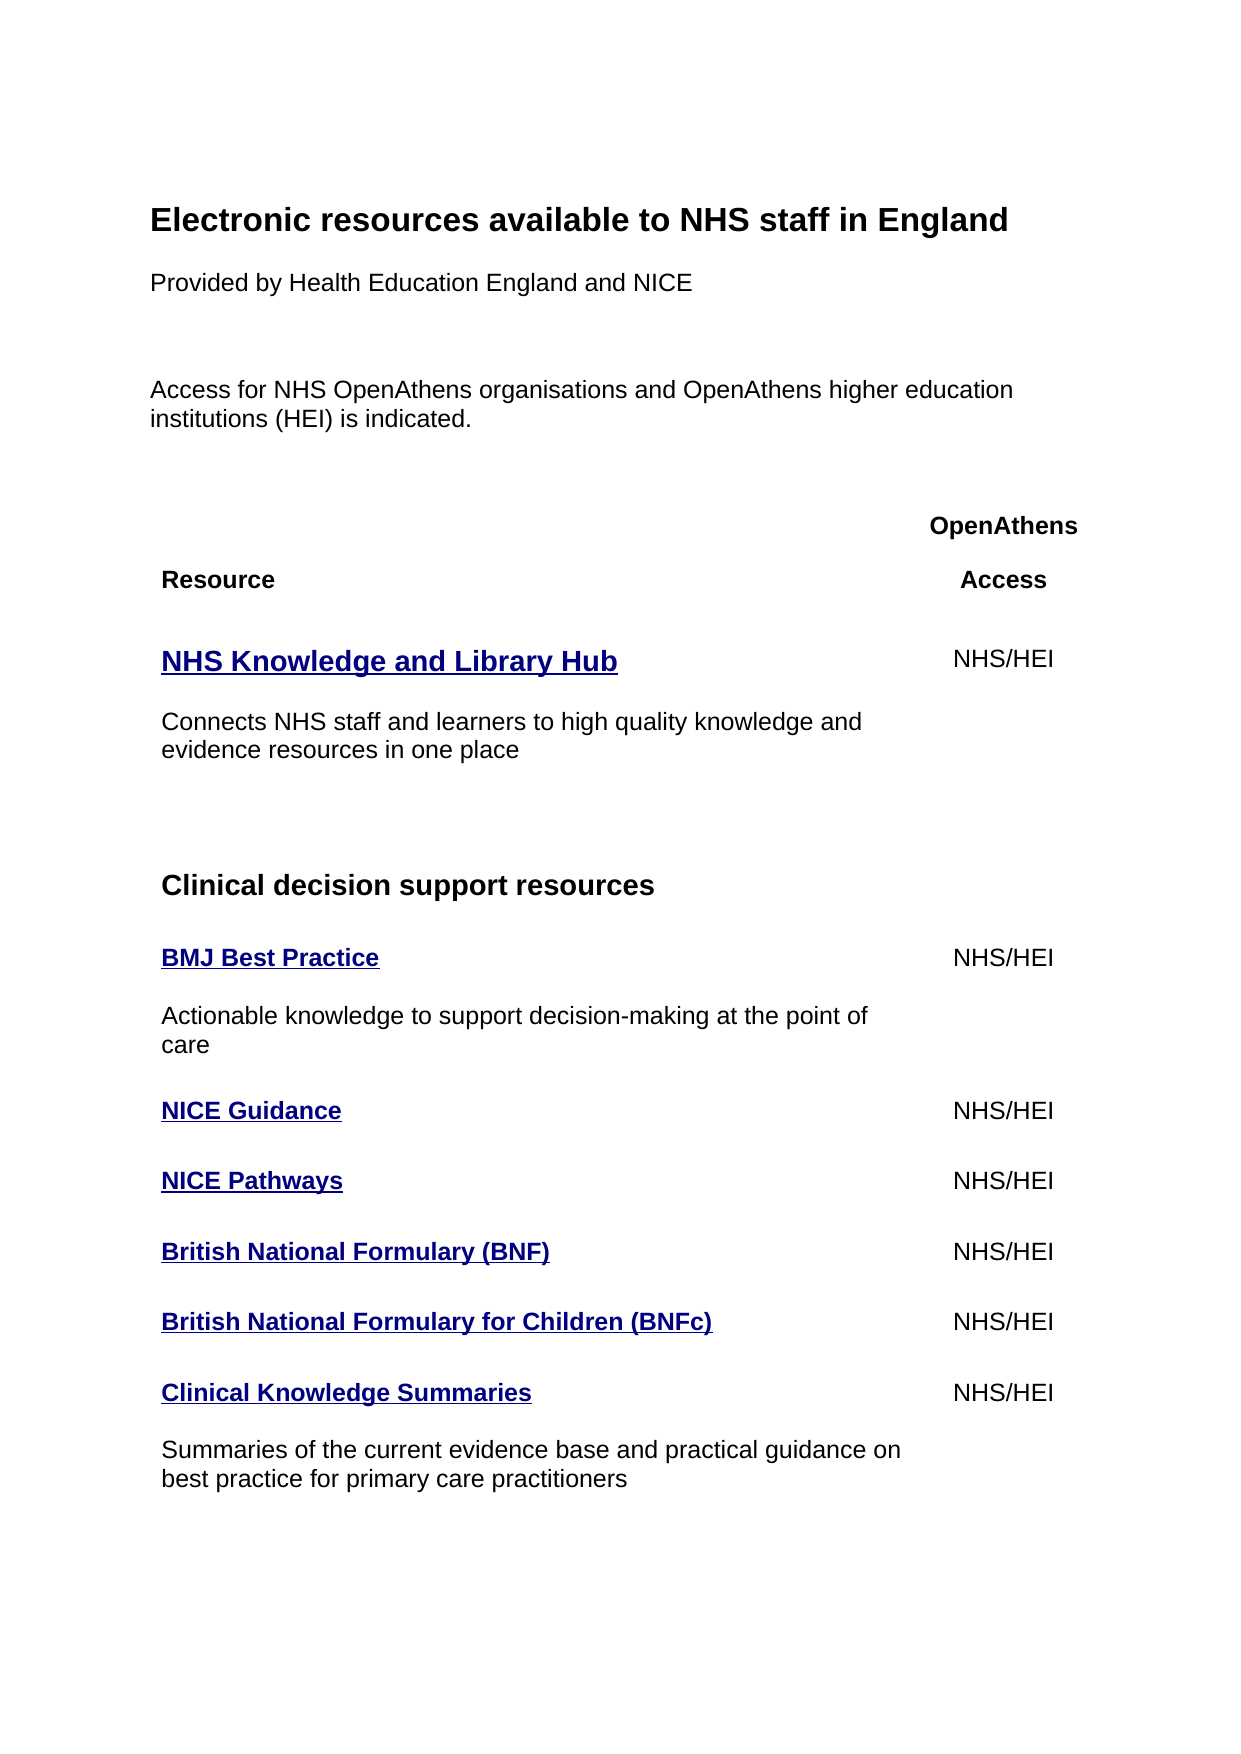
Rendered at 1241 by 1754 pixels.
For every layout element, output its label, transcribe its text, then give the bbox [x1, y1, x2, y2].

table_cell [918, 694, 1089, 777]
table_cell NHS/HEI [918, 1353, 1089, 1423]
table_cell BMJ Best Practice Actionable knowledge to support decision-making at the point of care [150, 918, 918, 1071]
table_cell Connects NHS staff and learners to high quality knowledge and evidence resources in one place [150, 694, 918, 777]
table_cell Clinical decision support resources [150, 830, 918, 918]
text Access for NHS OpenAthens organisations and OpenAthens higher education institutions (HEI) is indicated. [150, 375, 1090, 433]
table_cell [150, 1506, 918, 1559]
table_cell NHS Knowledge and Library Hub [150, 606, 918, 694]
table_cell NHS/HEI [918, 606, 1089, 694]
table_cell [918, 1423, 1089, 1506]
subtitle Electronic resources available to NHS staff in England [150, 200, 1090, 238]
table_header Resource [150, 499, 918, 606]
table_cell NHS/HEI [918, 1141, 1089, 1212]
table_cell Clinical Knowledge Summaries [150, 1353, 918, 1423]
table_cell Summaries of the current evidence base and practical guidance on best practice for primary care practitioners [150, 1423, 918, 1506]
table_cell NHS/HEI [918, 1282, 1089, 1353]
table_cell NHS/HEI [918, 918, 1089, 1071]
table_cell [918, 830, 1089, 918]
table_cell NICE Pathways [150, 1141, 918, 1212]
table_cell NHS/HEI [918, 1071, 1089, 1141]
table_cell NHS/HEI [918, 1212, 1089, 1282]
table_cell British National Formulary for Children (BNFc) [150, 1282, 918, 1353]
table_cell [918, 777, 1089, 830]
table_cell [918, 1506, 1089, 1559]
table_cell [150, 777, 918, 830]
table_cell British National Formulary (BNF) [150, 1212, 918, 1282]
table_cell NICE Guidance [150, 1071, 918, 1141]
table_header OpenAthens Access [918, 499, 1089, 606]
text Provided by Health Education England and NICE [150, 268, 1090, 296]
